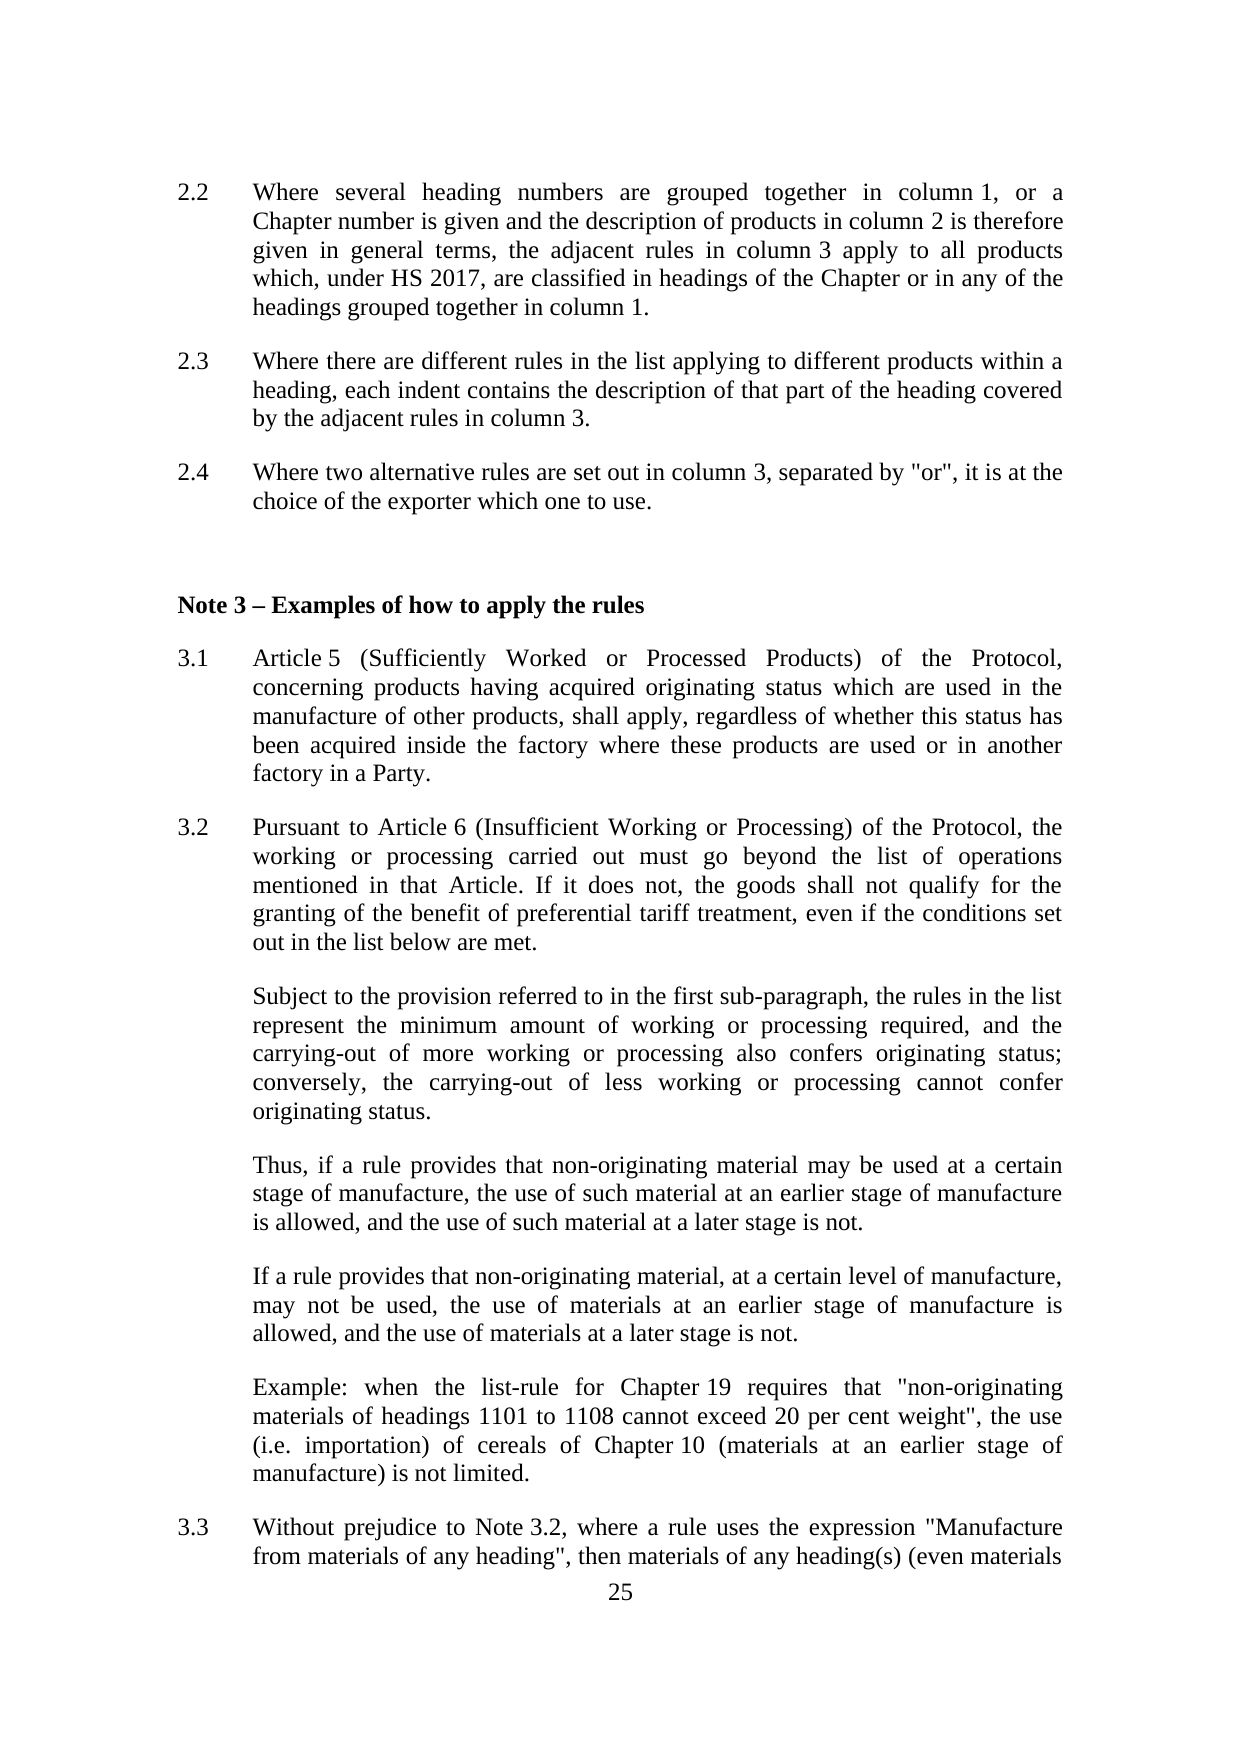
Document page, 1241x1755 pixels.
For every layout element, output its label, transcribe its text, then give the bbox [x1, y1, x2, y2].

text Thus, if a rule provides that non-originating material may be used at a certain stage of manufacture, the use of such material at an earlier stage of manufacture is allowed, and the use of such material at a later stage is not. [252, 1150, 1063, 1236]
text 3.3 Without prejudice to Note 3.2, where a rule uses the expression "Manufacture from materials of any heading", then materials of any heading(s) (even materials [177, 1512, 1063, 1570]
text 3.2 Pursuant to Article 6 (Insufficient Working or Processing) of the Protocol, the working or processing carried out must go beyond the list of operations mentioned in that Article. If it does not, the goods shall not qualify for the granting of the benefit of preferential tariff treatment, even if the conditions set out in the list below are met. [177, 812, 1063, 956]
text 3.1 Article 5 (Sufficiently Worked or Processed Products) of the Protocol, concerning products having acquired originating status which are used in the manufacture of other products, shall apply, regardless of whether this status has been acquired inside the factory where these products are used or in another factory in a Party. [177, 643, 1063, 787]
text 2.4 Where two alternative rules are set out in column 3, separated by "or", it is at the choice of the exporter which one to use. [177, 457, 1063, 515]
subtitle Note 3 – Examples of how to apply the rules [177, 590, 1063, 618]
text 2.2 Where several heading numbers are grouped together in column 1, or a Chapter number is given and the description of products in column 2 is therefore given in general terms, the adjacent rules in column 3 apply to all products which, under HS 2017, are classified in headings of the Chapter or in any of the headings grouped together in column 1. [177, 177, 1063, 321]
text 2.3 Where there are different rules in the list applying to different products within a heading, each indent contains the description of that part of the heading covered by the adjacent rules in column 3. [177, 346, 1063, 432]
text If a rule provides that non-originating material, at a certain level of manufacture, may not be used, the use of materials at an earlier stage of manufacture is allowed, and the use of materials at a later stage is not. [252, 1261, 1063, 1347]
text Example: when the list-rule for Chapter 19 requires that "non-originating materials of headings 1101 to 1108 cannot exceed 20 per cent weight", the use (i.e. importation) of cereals of Chapter 10 (materials at an earlier stage of manufacture) is not limited. [252, 1372, 1063, 1487]
text Subject to the provision referred to in the first sub-paragraph, the rules in the list represent the minimum amount of working or processing required, and the carrying-out of more working or processing also confers originating status; conversely, the carrying-out of less working or processing cannot confer originating status. [252, 981, 1063, 1125]
